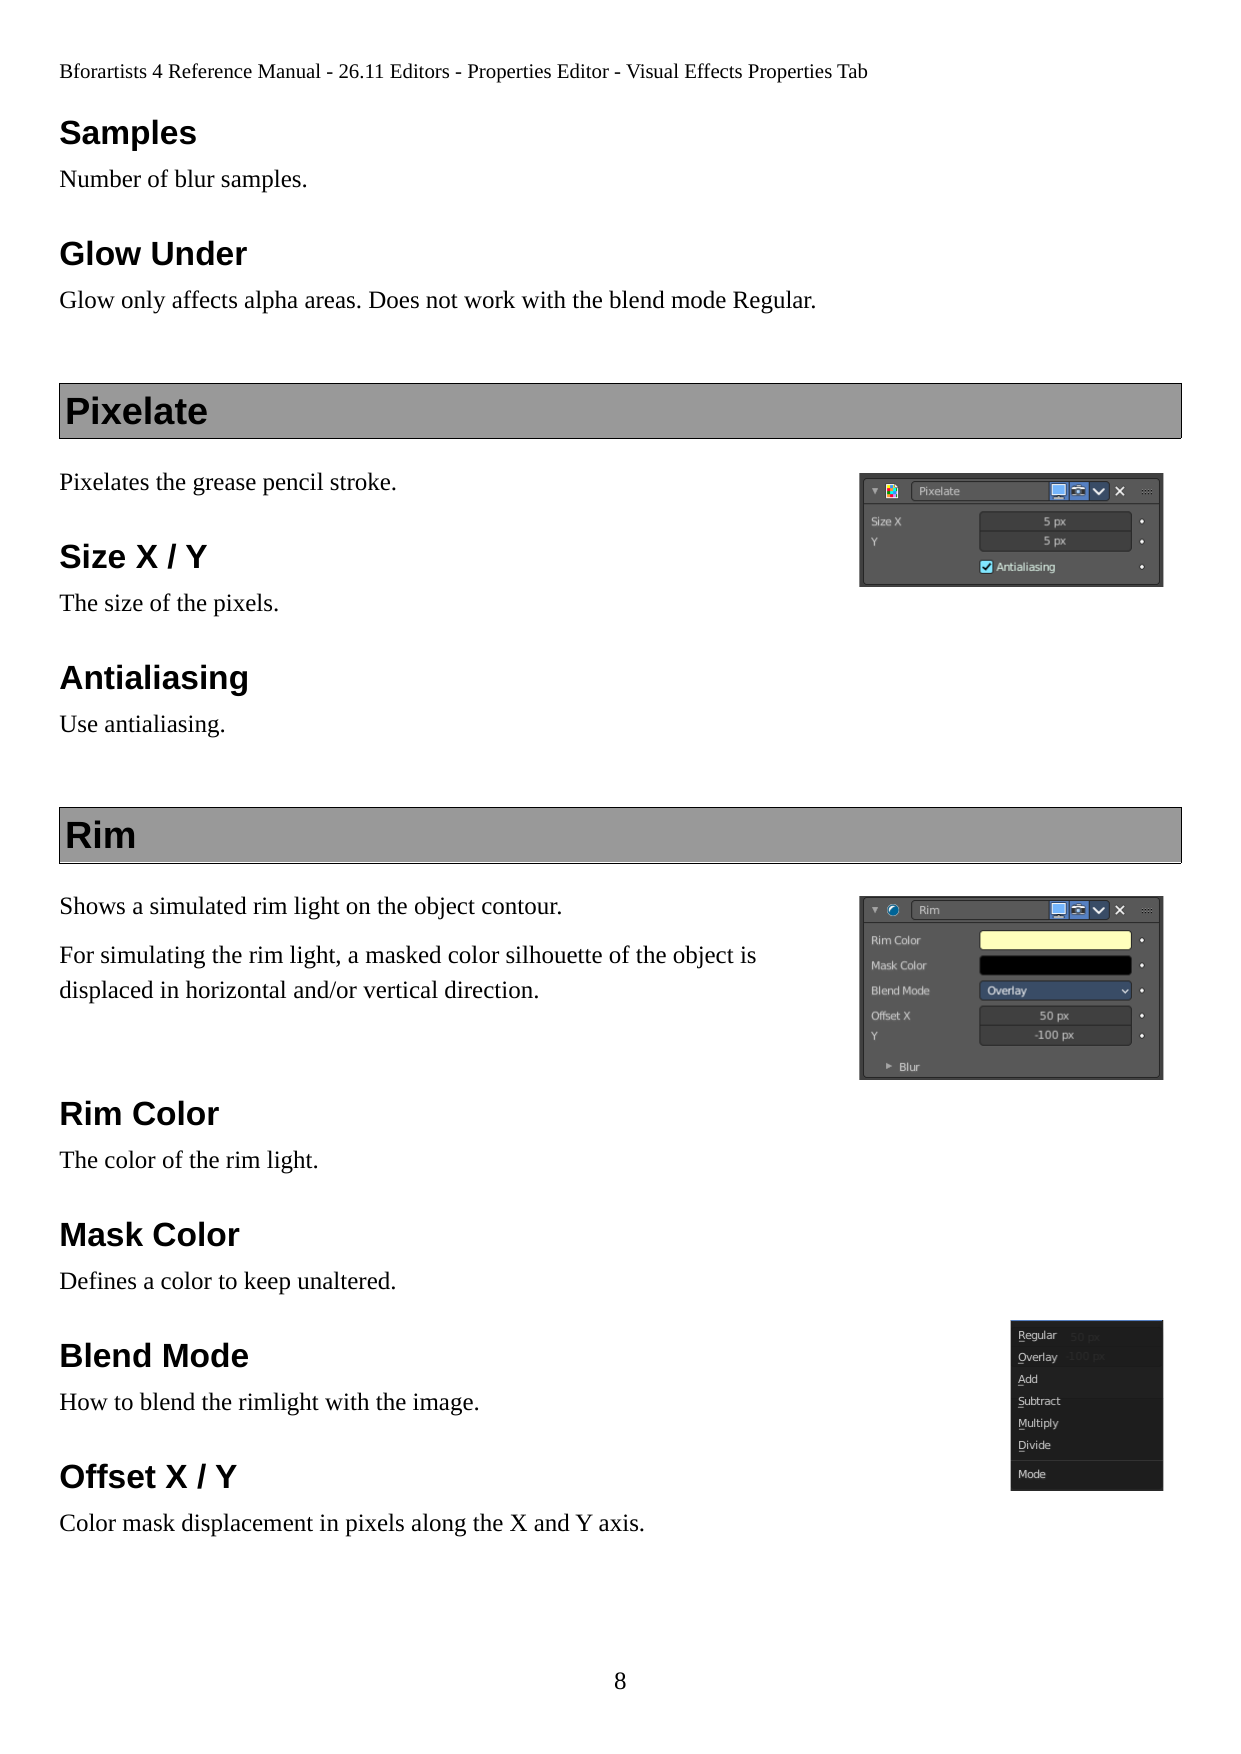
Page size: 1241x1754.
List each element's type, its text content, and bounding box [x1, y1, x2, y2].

text Use antialiasing. [59, 709, 1181, 738]
text Defines a color to keep unaltered. [59, 1266, 1181, 1295]
text For simulating the rim light, a masked color silhouette of the object is displaced in horizontal and/or vertical direction. [59, 940, 859, 1003]
table_header Rim [60, 808, 1181, 862]
subtitle Offset X / Y [59, 1457, 1181, 1496]
text The size of the pixels. [59, 588, 1181, 617]
picture [1010, 1320, 1164, 1491]
text How to blend the rimlight with the image. [59, 1387, 1010, 1416]
subtitle [1164, 1336, 1181, 1374]
picture [859, 473, 1164, 587]
subtitle Glow Under [59, 234, 1181, 272]
text Glow only affects alpha areas. Does not work with the blend mode Regular. [59, 285, 1181, 313]
subtitle Rim Color [59, 1094, 1181, 1132]
subtitle Samples [59, 113, 1181, 151]
picture [859, 896, 1164, 1080]
text Pixelates the grease pencil stroke. [59, 467, 1181, 496]
text Number of blur samples. [59, 164, 1181, 192]
subtitle Antialiasing [59, 658, 1181, 697]
text The color of the rim light. [59, 1145, 1181, 1174]
text Shows a simulated rim light on the object contour. [59, 891, 1181, 920]
subtitle [1164, 537, 1181, 576]
subtitle Blend Mode [59, 1336, 1010, 1374]
subtitle Mask Color [59, 1215, 1181, 1253]
table_header Pixelate [60, 384, 1181, 438]
text Color mask displacement in pixels along the X and Y axis. [59, 1508, 1181, 1537]
subtitle Size X / Y [59, 537, 859, 576]
